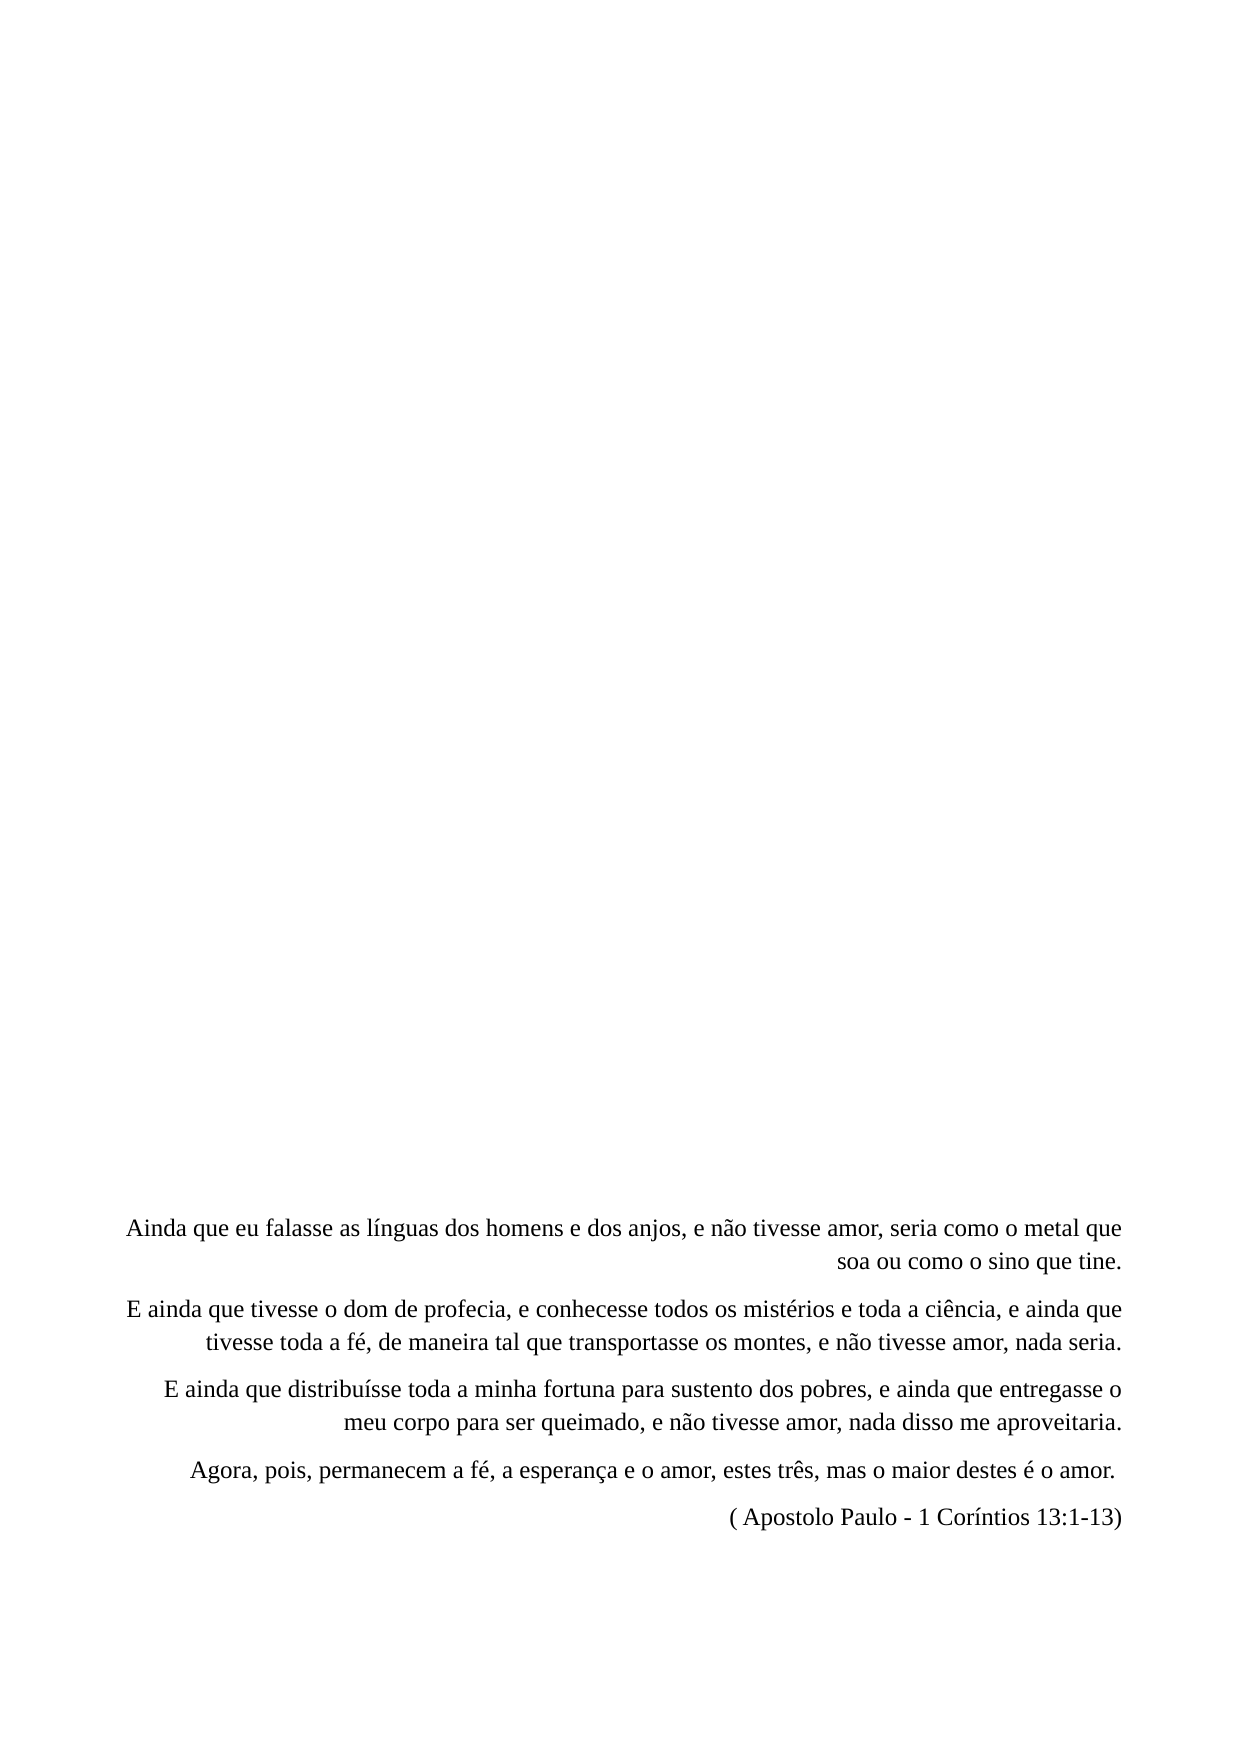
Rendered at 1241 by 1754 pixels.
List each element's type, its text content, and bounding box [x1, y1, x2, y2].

text E ainda que tivesse o dom de profecia, e conhecesse todos os mistérios e toda a ciência, e ainda que tivesse toda a fé, de maneira tal que transportasse os montes, e não tivesse amor, nada seria. [118, 1294, 1122, 1355]
text Ainda que eu falasse as línguas dos homens e dos anjos, e não tivesse amor, seria como o metal que soa ou como o sino que tine. [118, 1213, 1122, 1275]
text Agora, pois, permanecem a fé, a esperança e o amor, estes três, mas o maior destes é o amor. [118, 1455, 1122, 1484]
text E ainda que distribuísse toda a minha fortuna para sustento dos pobres, e ainda que entregasse o meu corpo para ser queimado, e não tivesse amor, nada disso me aproveitaria. [118, 1374, 1122, 1436]
text ( Apostolo Paulo - 1 Coríntios 13:1-13) [118, 1502, 1122, 1531]
